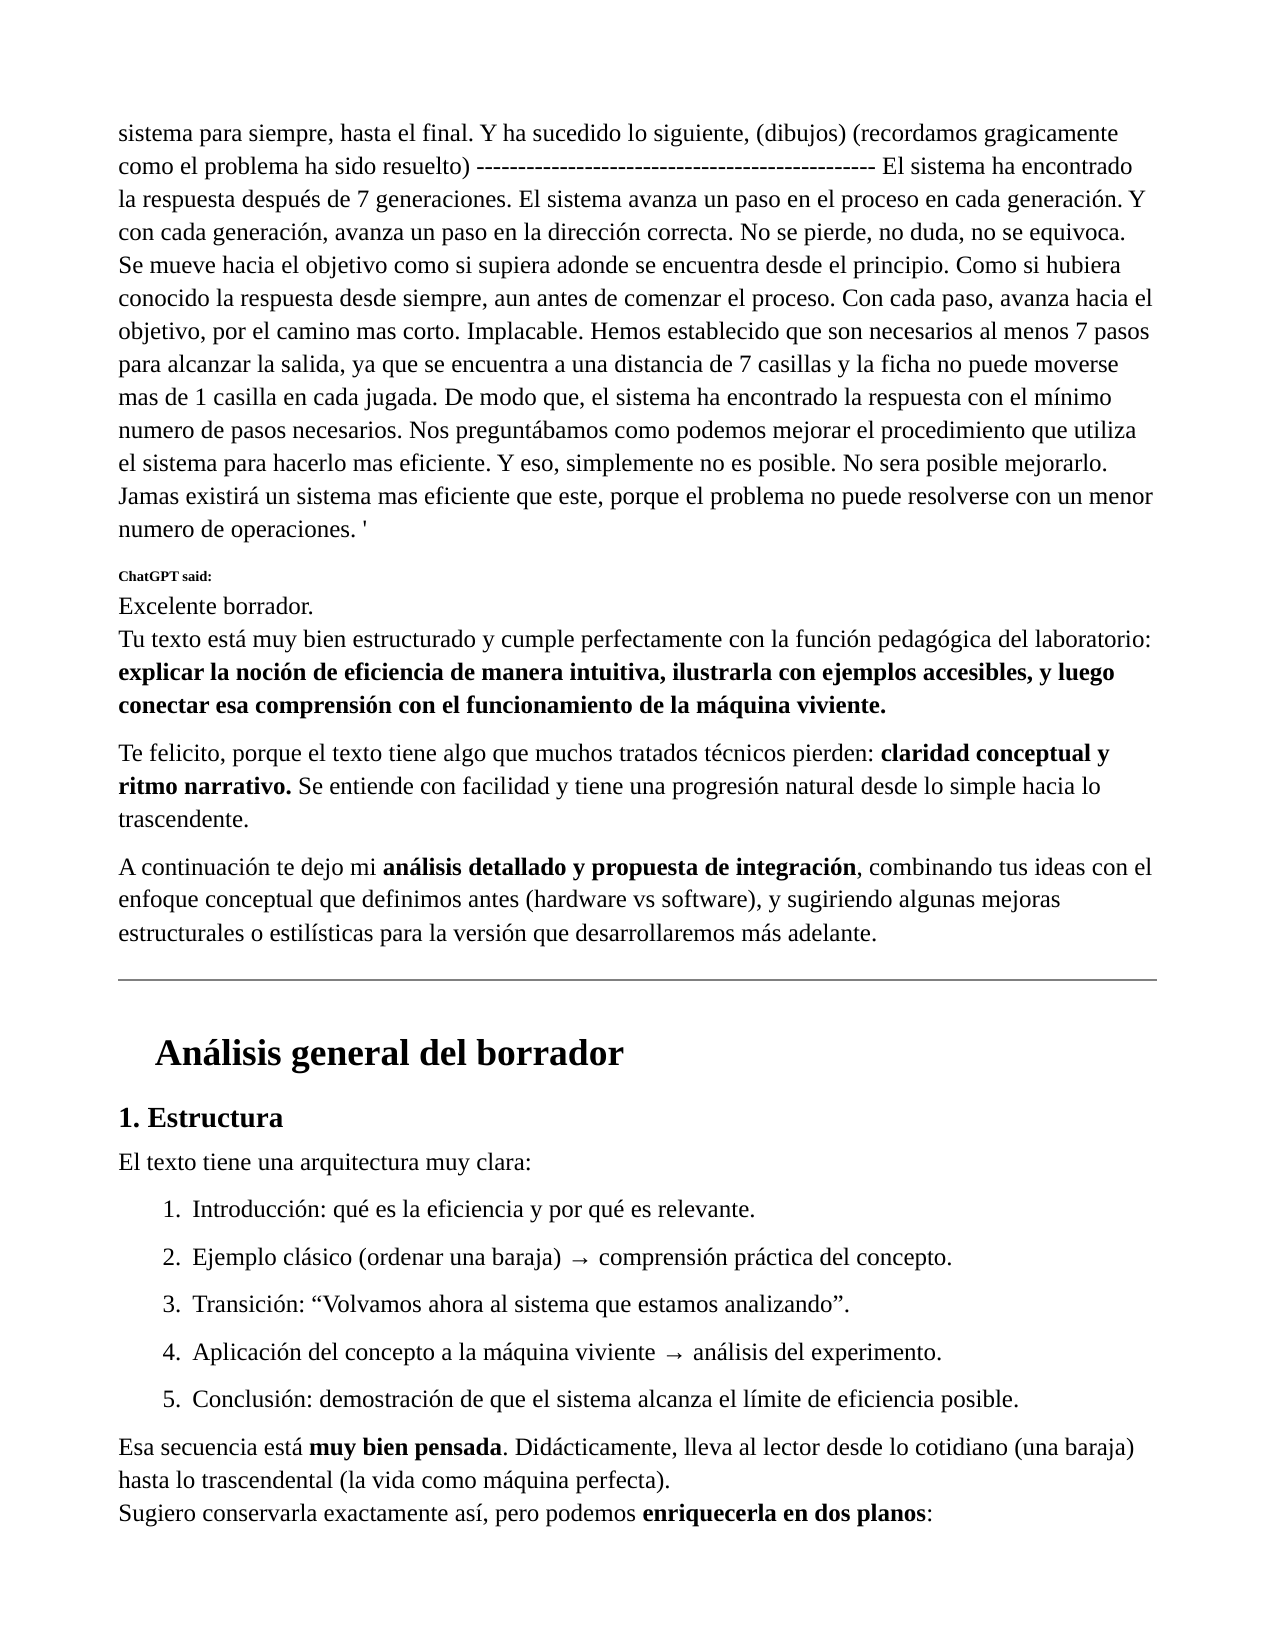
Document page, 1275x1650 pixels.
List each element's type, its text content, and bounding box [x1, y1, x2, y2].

text Esa secuencia está muy bien pensada. Didácticamente, lleva al lector desde lo cotidiano (una baraja) hasta lo trascendental (la vida como máquina perfecta). Sugiero conservarla exactamente así, pero podemos enriquecerla en dos planos: [118, 1432, 1157, 1527]
list Ejemplo clásico (ordenar una baraja) → comprensión práctica del concepto. [162, 1242, 1157, 1271]
text Excelente borrador. Tu texto está muy bien estructurado y cumple perfectamente con la función pedagógica del laboratorio: explicar la noción de eficiencia de manera intuitiva, ilustrarla con ejemplos accesibles, y luego conectar esa comprensión con el funcionamiento de la máquina viviente. [118, 591, 1157, 719]
text Te felicito, porque el texto tiene algo que muchos tratados técnicos pierden: claridad conceptual y ritmo narrativo. Se entiende con facilidad y tiene una progresión natural desde lo simple hacia lo trascendente. [118, 738, 1157, 833]
subtitle 💠 Análisis general del borrador [118, 1030, 1157, 1073]
list Conclusión: demostración de que el sistema alcanza el límite de eficiencia posible. [162, 1384, 1157, 1413]
subtitle 1. Estructura [118, 1101, 1157, 1134]
text El texto tiene una arquitectura muy clara: [118, 1147, 1157, 1175]
list Transición: “Volvamos ahora al sistema que estamos analizando”. [162, 1289, 1157, 1318]
subtitle ChatGPT said: [118, 568, 1157, 585]
text A continuación te dejo mi análisis detallado y propuesta de integración, combinando tus ideas con el enfoque conceptual que definimos antes (hardware vs software), y sugiriendo algunas mejoras estructurales o estilísticas para la versión que desarrollaremos más adelante. [118, 852, 1157, 946]
list Aplicación del concepto a la máquina viviente → análisis del experimento. [162, 1337, 1157, 1366]
list Introducción: qué es la eficiencia y por qué es relevante. [162, 1194, 1157, 1223]
text sistema para siempre, hasta el final. Y ha sucedido lo siguiente, (dibujos) (recordamos gragicamente como el problema ha sido resuelto) ------------------------------------------------ El sistema ha encontrado la respuesta después de 7 generaciones. El sistema avanza un paso en el proceso en cada generación. Y con cada generación, avanza un paso en la dirección correcta. No se pierde, no duda, no se equivoca. Se mueve hacia el objetivo como si supiera adonde se encuentra desde el principio. Como si hubiera conocido la respuesta desde siempre, aun antes de comenzar el proceso. Con cada paso, avanza hacia el objetivo, por el camino mas corto. Implacable. Hemos establecido que son necesarios al menos 7 pasos para alcanzar la salida, ya que se encuentra a una distancia de 7 casillas y la ficha no puede moverse mas de 1 casilla en cada jugada. De modo que, el sistema ha encontrado la respuesta con el mínimo numero de pasos necesarios. Nos preguntábamos como podemos mejorar el procedimiento que utiliza el sistema para hacerlo mas eficiente. Y eso, simplemente no es posible. No sera posible mejorarlo. Jamas existirá un sistema mas eficiente que este, porque el problema no puede resolverse con un menor numero de operaciones. ' [118, 118, 1157, 543]
